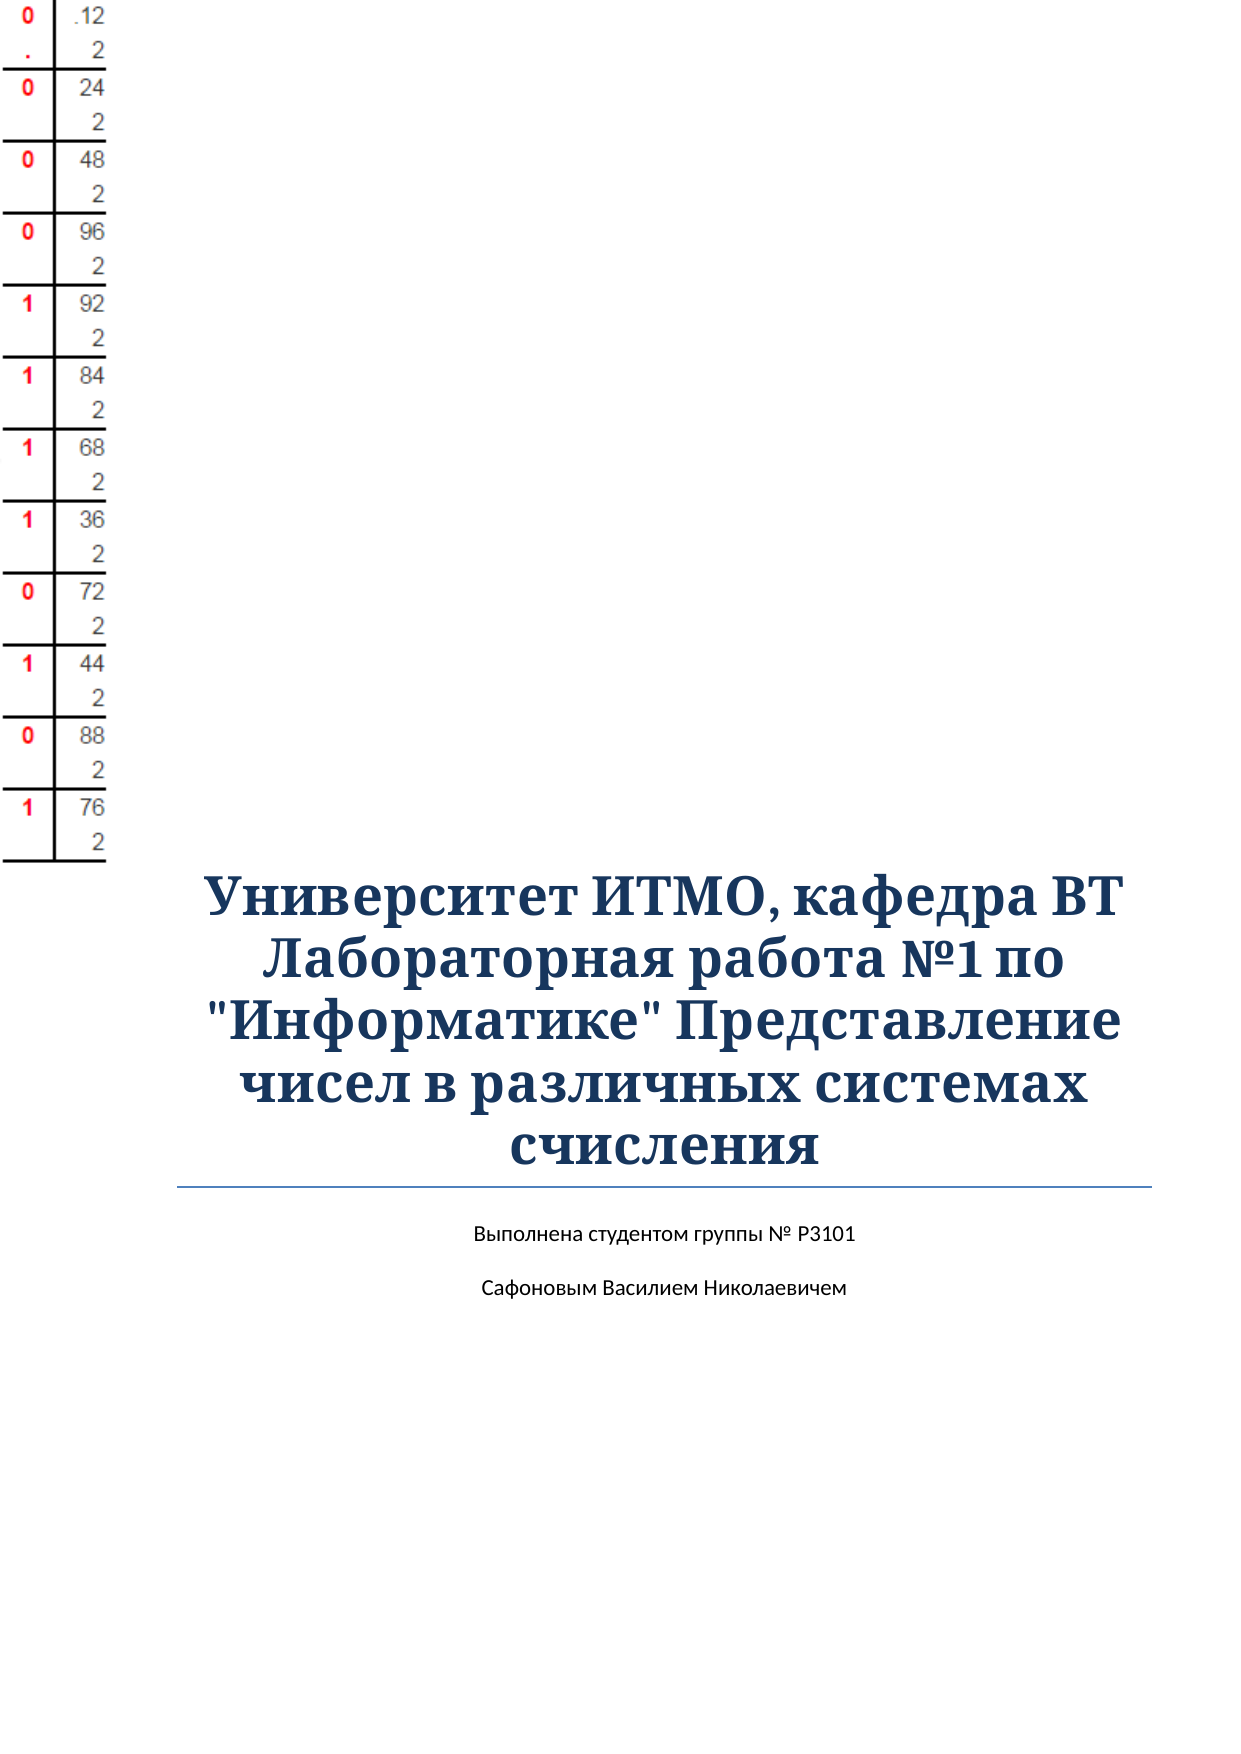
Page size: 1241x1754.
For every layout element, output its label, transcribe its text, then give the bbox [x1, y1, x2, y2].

text Сафоновым Василием Николаевичем [177, 1273, 1152, 1301]
picture [0, 0, 111, 866]
title Университет ИТМО, кафедра ВТ Лабораторная работа №1 по "Информатике" Представление чисел в различных системах счисления [177, 866, 1152, 1186]
text Выполнена студентом группы № P3101 [177, 1219, 1152, 1248]
